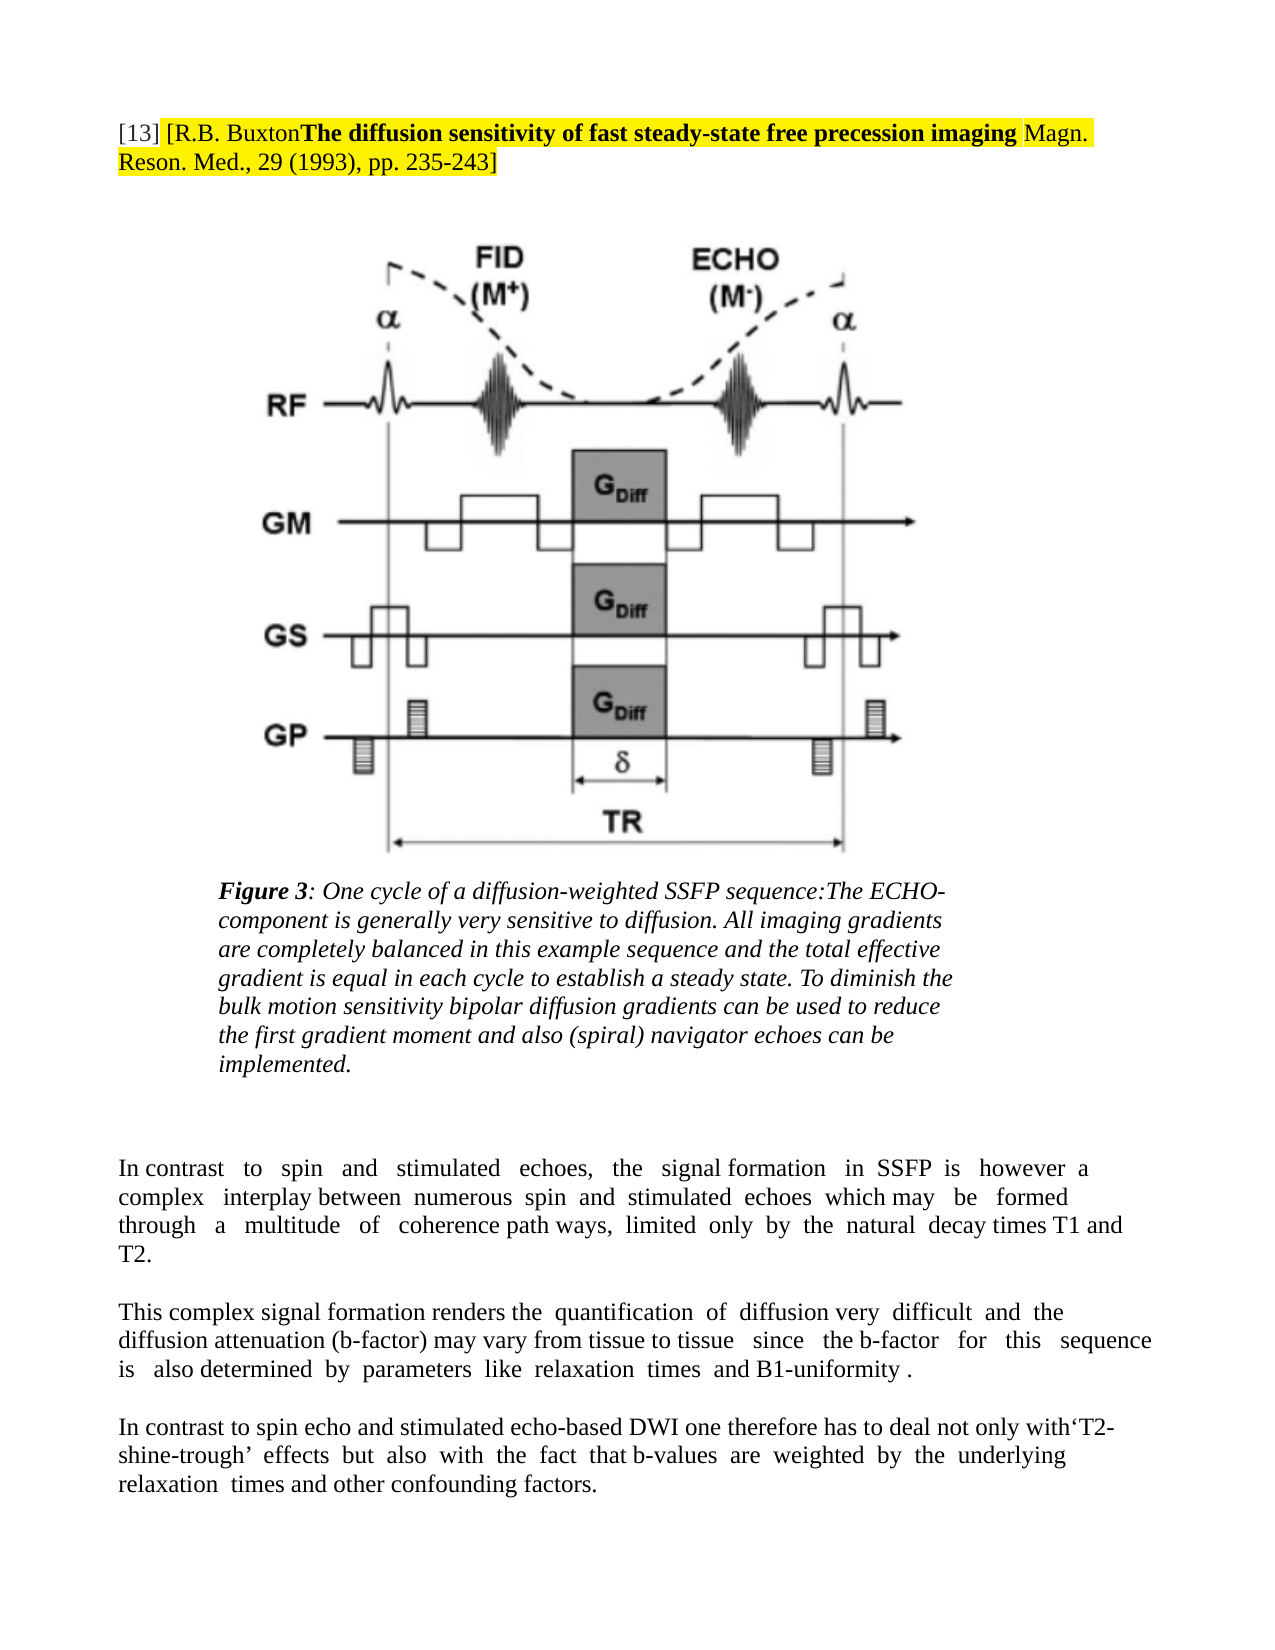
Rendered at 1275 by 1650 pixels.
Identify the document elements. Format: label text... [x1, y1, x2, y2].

text This complex signal formation renders the quantification of diffusion very difficult and the diffusion attenuation (b-factor) may vary from tissue to tissue since the b-factor for this sequence is also determined by parameters like relaxation times and B1-uniformity . [118, 1297, 1157, 1383]
text Figure 3: One cycle of a diffusion-weighted SSFP sequence:The ECHO-component is generally very sensitive to diffusion. All imaging gradients are completely balanced in this example sequence and the total effective gradient is equal in each cycle to establish a steady state. To diminish the bulk motion sensitivity bipolar diffusion gradients can be used to reduce the first gradient moment and also (spiral) navigator echoes can be implemented. [218, 871, 976, 1078]
picture [218, 224, 976, 871]
text In contrast to spin and stimulated echoes, the signal formation in SSFP is however a complex interplay between numerous spin and stimulated echoes which may be formed through a multitude of coherence path ways, limited only by the natural decay times T1 and T2. [118, 1153, 1157, 1268]
text In contrast to spin echo and stimulated echo-based DWI one therefore has to deal not only with‘T2-shine-trough’ effects but also with the fact that b-values are weighted by the underlying relaxation times and other confounding factors. [118, 1412, 1157, 1498]
text [13] [R.B. BuxtonThe diffusion sensitivity of fast steady-state free precession imaging Magn. Reson. Med., 29 (1993), pp. 235-243] [118, 118, 1157, 176]
